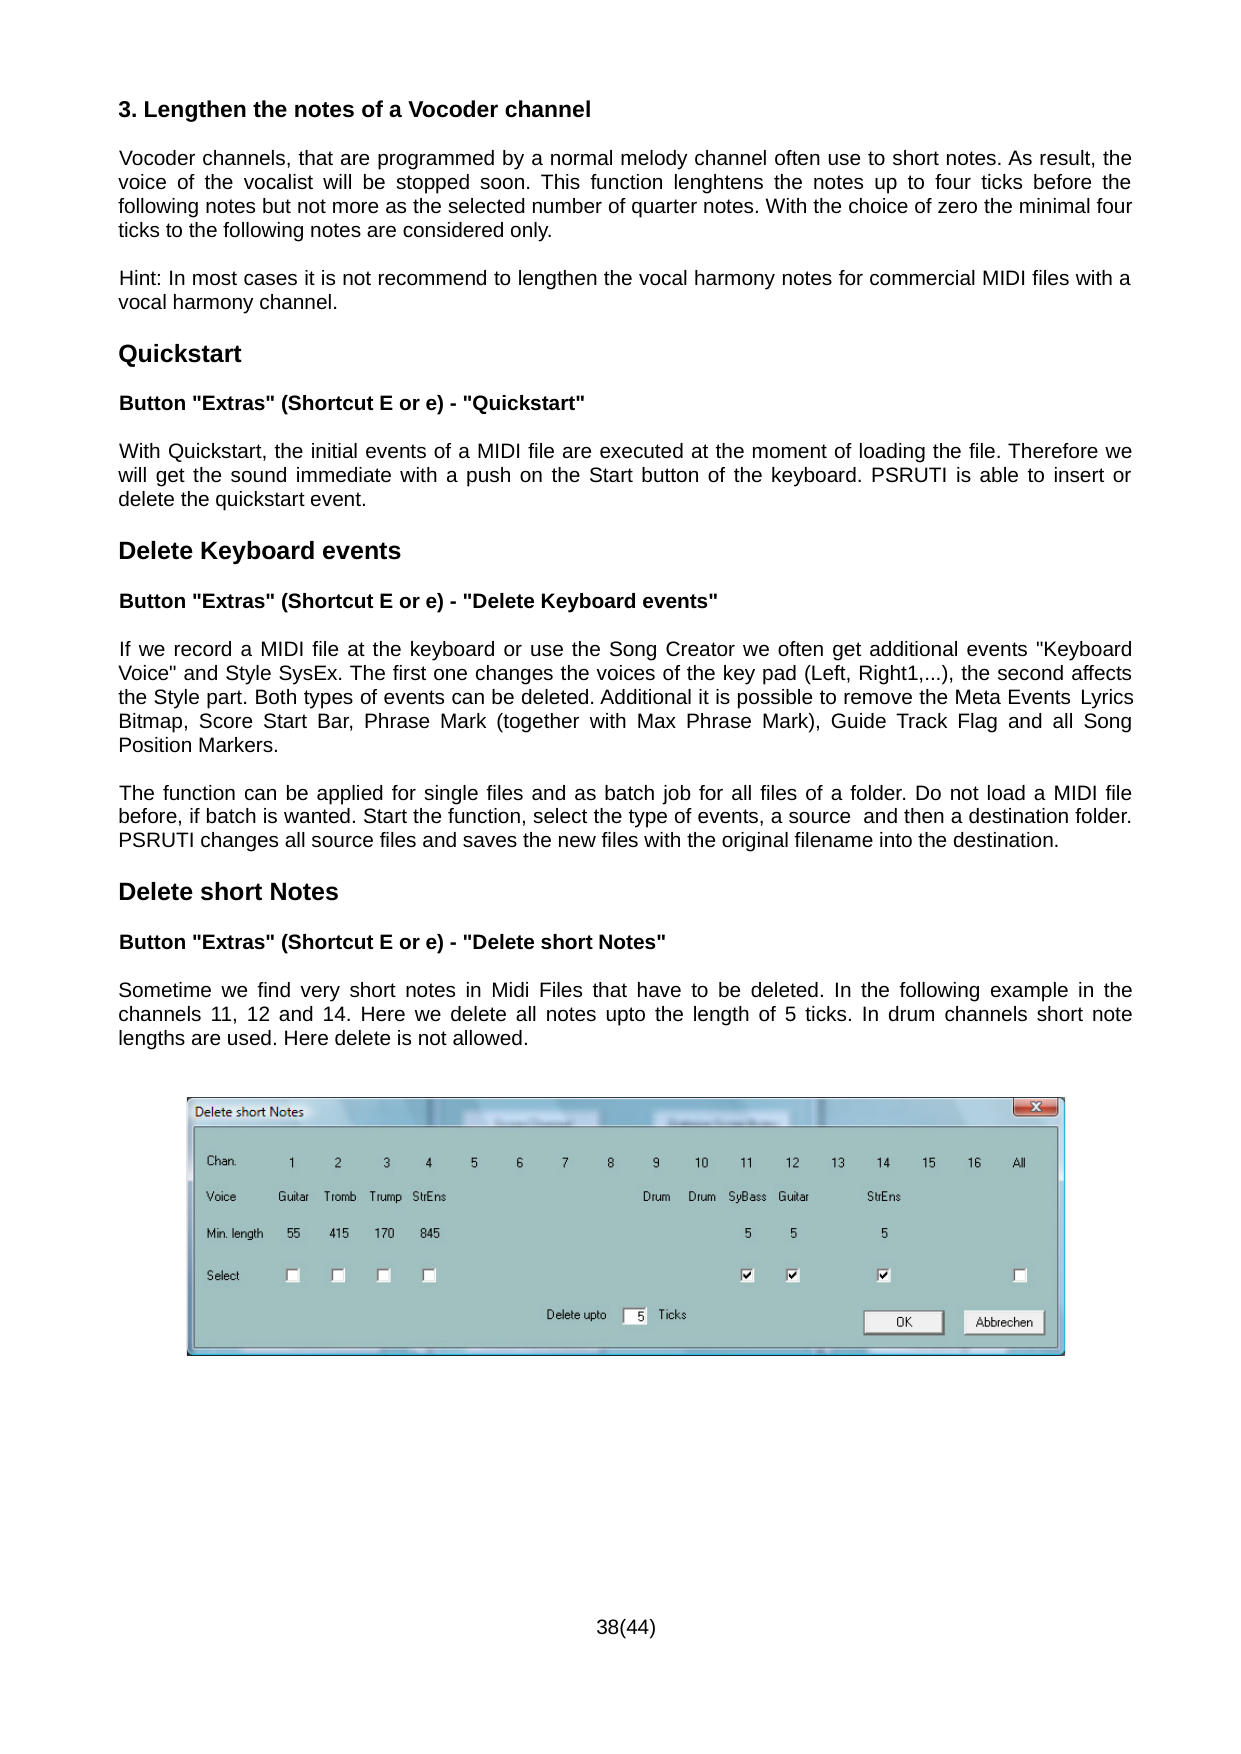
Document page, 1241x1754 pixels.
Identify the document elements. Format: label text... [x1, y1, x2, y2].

subtitle Delete short Notes [118, 877, 1134, 906]
text Hint: In most cases it is not recommend to lengthen the vocal harmony notes for commercial MIDI files with a vocal harmony channel. [118, 266, 1134, 313]
text With Quickstart, the initial events of a MIDI file are executed at the moment of loading the file. Therefore we will get the sound immediate with a push on the Start button of the keyboard. PSRUTI is able to insert or delete the quickstart event. [118, 439, 1134, 511]
text The function can be applied for single files and as batch job for all files of a folder. Do not load a MIDI file before, if batch is wanted. Start the function, select the type of events, a source and then a destination folder. PSRUTI changes all source files and saves the new files with the original filename into the destination. [118, 780, 1134, 852]
subtitle Quickstart [118, 338, 1134, 367]
text Vocoder channels, that are programmed by a normal melody channel often use to short notes. As result, the voice of the vocalist will be stopped soon. This function lenghtens the notes up to four ticks before the following notes but not more as the selected number of quarter notes. With the choice of zero the minimal four ticks to the following notes are considered only. [118, 146, 1134, 242]
text Button "Extras" (Shortcut E or e) - "Delete short Notes" [118, 930, 1134, 954]
text Button "Extras" (Shortcut E or e) - "Delete Keyboard events" [118, 589, 1134, 613]
text If we record a MIDI file at the keyboard or use the Song Creator we often get additional events "Keyboard Voice" and Style SysEx. The first one changes the voices of the key pad (Left, Right1,...), the second affects the Style part. Both types of events can be deleted. Additional it is possible to remove the Meta Events Lyrics Bitmap, Score Start Bar, Phrase Mark (together with Max Phrase Mark), Guide Track Flag and all Song Position Markers. [118, 637, 1134, 756]
subtitle Delete Keyboard events [118, 536, 1134, 565]
subtitle 3. Lengthen the notes of a Vocoder channel [118, 96, 1134, 122]
picture [186, 1097, 1065, 1356]
text Sometime we find very short notes in Midi Files that have to be deleted. In the following example in the channels 11, 12 and 14. Here we delete all notes upto the length of 5 ticks. In drum channels short note lengths are used. Here delete is not allowed. [118, 978, 1134, 1050]
text Button "Extras" (Shortcut E or e) - "Quickstart" [118, 391, 1134, 415]
